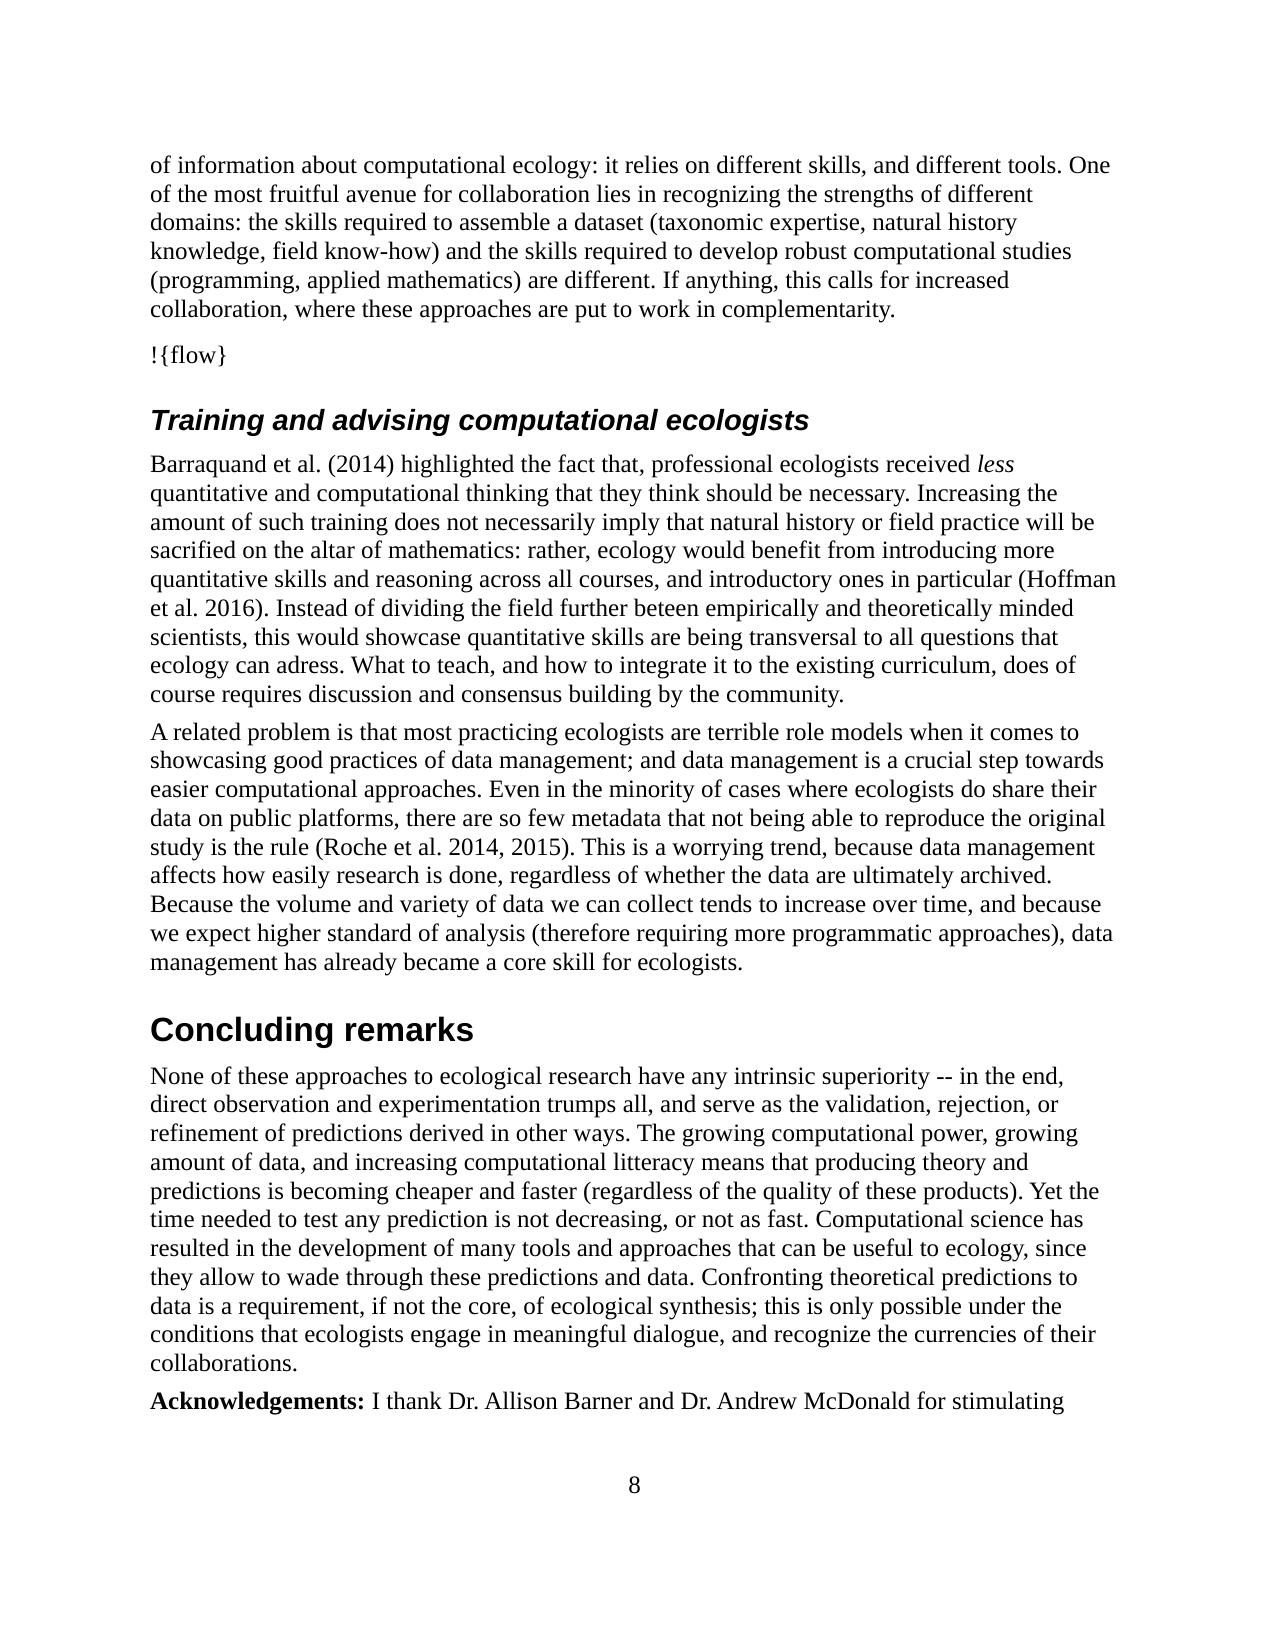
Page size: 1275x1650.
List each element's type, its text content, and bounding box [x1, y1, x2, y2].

text A related problem is that most practicing ecologists are terrible role models when it comes to showcasing good practices of data management; and data management is a crucial step towards easier computational approaches. Even in the minority of cases where ecologists do share their data on public platforms, there are so few metadata that not being able to reproduce the original study is the rule (Roche et al. 2014, 2015). This is a worrying trend, because data management affects how easily research is done, regardless of whether the data are ultimately archived. Because the volume and variety of data we can collect tends to increase over time, and because we expect higher standard of analysis (therefore requiring more programmatic approaches), data management has already became a core skill for ecologists. [150, 717, 1125, 976]
text of information about computational ecology: it relies on different skills, and different tools. One of the most fruitful avenue for collaboration lies in recognizing the strengths of different domains: the skills required to assemble a dataset (taxonomic expertise, natural history knowledge, field know-how) and the skills required to develop robust computational studies (programming, applied mathematics) are different. If anything, this calls for increased collaboration, where these approaches are put to work in complementarity. [150, 150, 1125, 322]
text Barraquand et al. (2014) highlighted the fact that, professional ecologists received less quantitative and computational thinking that they think should be necessary. Increasing the amount of such training does not necessarily imply that natural history or field practice will be sacrified on the altar of mathematics: rather, ecology would benefit from introducing more quantitative skills and reasoning across all courses, and introductory ones in particular (Hoffman et al. 2016). Instead of dividing the field further beteen empirically and theoretically minded scientists, this would showcase quantitative skills are being transversal to all questions that ecology can adress. What to teach, and how to integrate it to the existing curriculum, does of course requires discussion and consensus building by the community. [150, 449, 1125, 708]
text Acknowledgements: I thank Dr. Allison Barner and Dr. Andrew McDonald for stimulating [150, 1386, 1125, 1415]
text !{flow} [150, 340, 1125, 369]
text None of these approaches to ecological research have any intrinsic superiority -- in the end, direct observation and experimentation trumps all, and serve as the validation, rejection, or refinement of predictions derived in other ways. The growing computational power, growing amount of data, and increasing computational litteracy means that producing theory and predictions is becoming cheaper and faster (regardless of the quality of these products). Yet the time needed to test any prediction is not decreasing, or not as fast. Computational science has resulted in the development of many tools and approaches that can be useful to ecology, since they allow to wade through these predictions and data. Confronting theoretical predictions to data is a requirement, if not the core, of ecological synthesis; this is only possible under the conditions that ecologists engage in meaningful dialogue, and recognize the currencies of their collaborations. [150, 1061, 1125, 1377]
subtitle Training and advising computational ecologists [150, 403, 1125, 437]
subtitle Concluding remarks [150, 1009, 1125, 1048]
